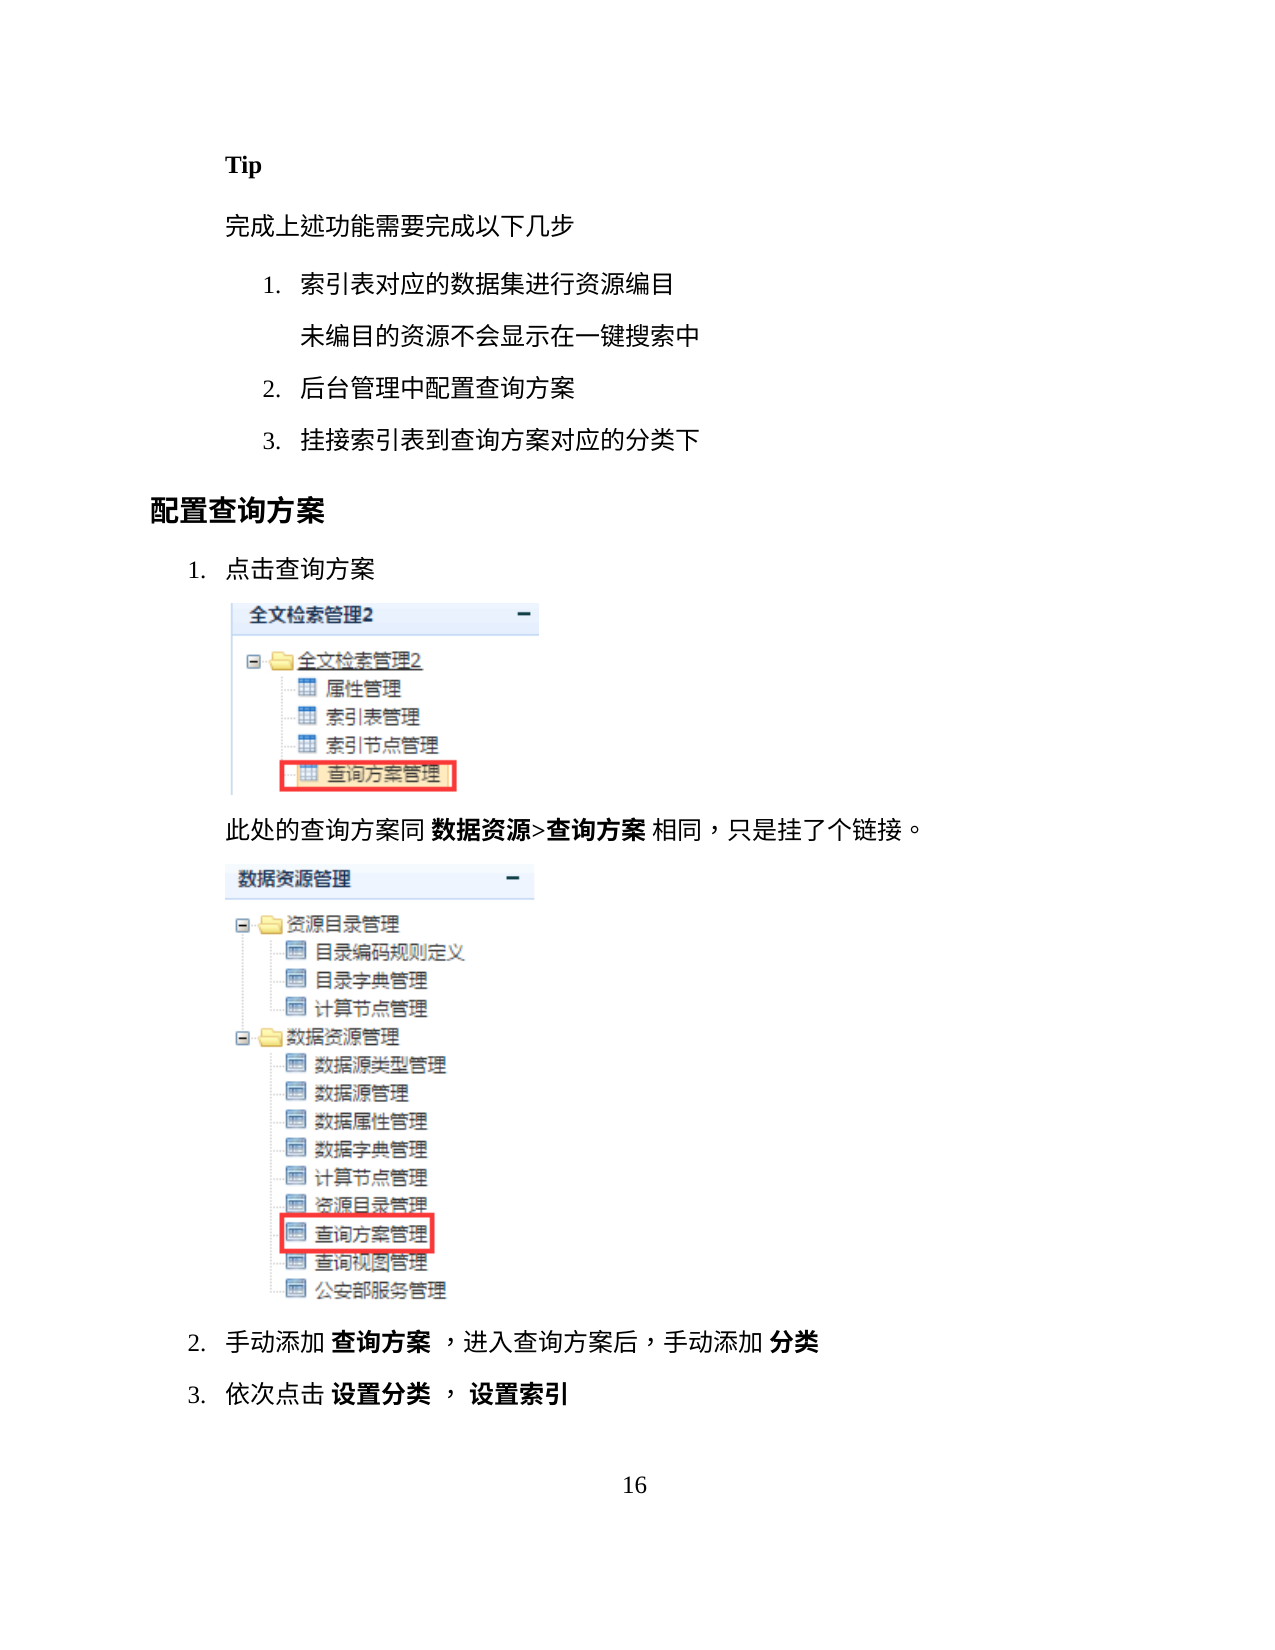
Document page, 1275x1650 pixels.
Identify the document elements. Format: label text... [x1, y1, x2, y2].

text Tip [225, 150, 1125, 179]
list 依次点击 设置分类 ， 设置索引 [187, 1376, 1125, 1411]
list 点击查询方案 [187, 552, 1125, 586]
picture [225, 603, 539, 795]
list 手动添加 查询方案 ，进入查询方案后，手动添加 分类 [187, 1324, 1125, 1358]
text 完成上述功能需要完成以下几步 [225, 209, 1125, 243]
list 索引表对应的数据集进行资源编目 [262, 267, 1125, 301]
list 挂接索引表到查询方案对应的分类下 [262, 423, 1125, 457]
list 未编目的资源不会显示在一键搜索中 [262, 319, 1125, 353]
subtitle 配置查询方案 [150, 491, 1125, 530]
list 后台管理中配置查询方案 [262, 371, 1125, 405]
list 此处的查询方案同 数据资源>查询方案 相同，只是挂了个链接。 [187, 812, 1125, 846]
picture [225, 864, 535, 1307]
